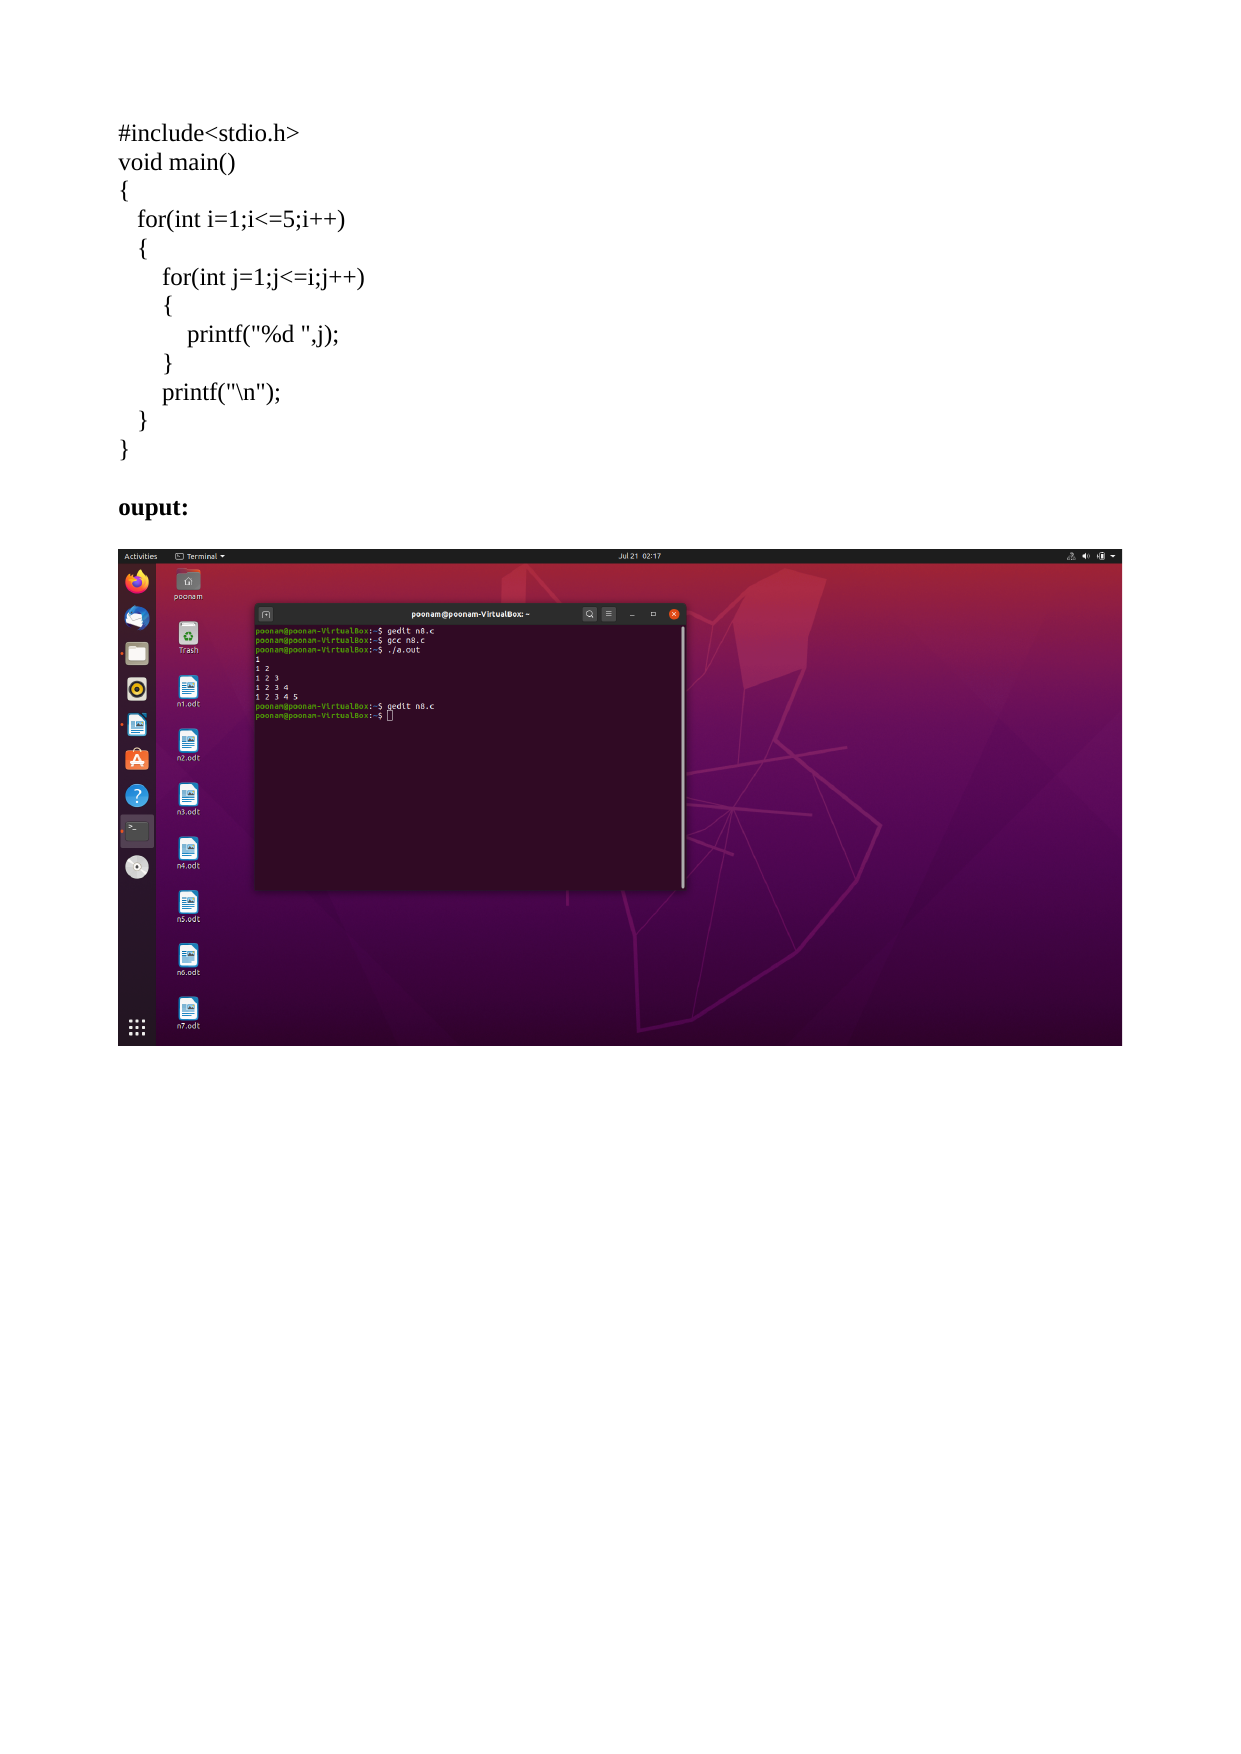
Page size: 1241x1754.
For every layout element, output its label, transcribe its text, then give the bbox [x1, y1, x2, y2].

text ouput: [118, 492, 1122, 521]
text } [118, 434, 1122, 463]
text { [118, 291, 1122, 319]
text for(int j=1;j<=i;j++) [118, 262, 1122, 291]
text for(int i=1;i<=5;i++) [118, 204, 1122, 233]
text { [118, 233, 1122, 262]
text { [118, 176, 1122, 204]
picture [118, 549, 1123, 1046]
text printf("%d ",j); [118, 319, 1122, 348]
text } [118, 348, 1122, 377]
text printf("\n"); [118, 377, 1122, 406]
text #include<stdio.h> [118, 118, 1122, 147]
text } [118, 406, 1122, 434]
text void main() [118, 147, 1122, 176]
